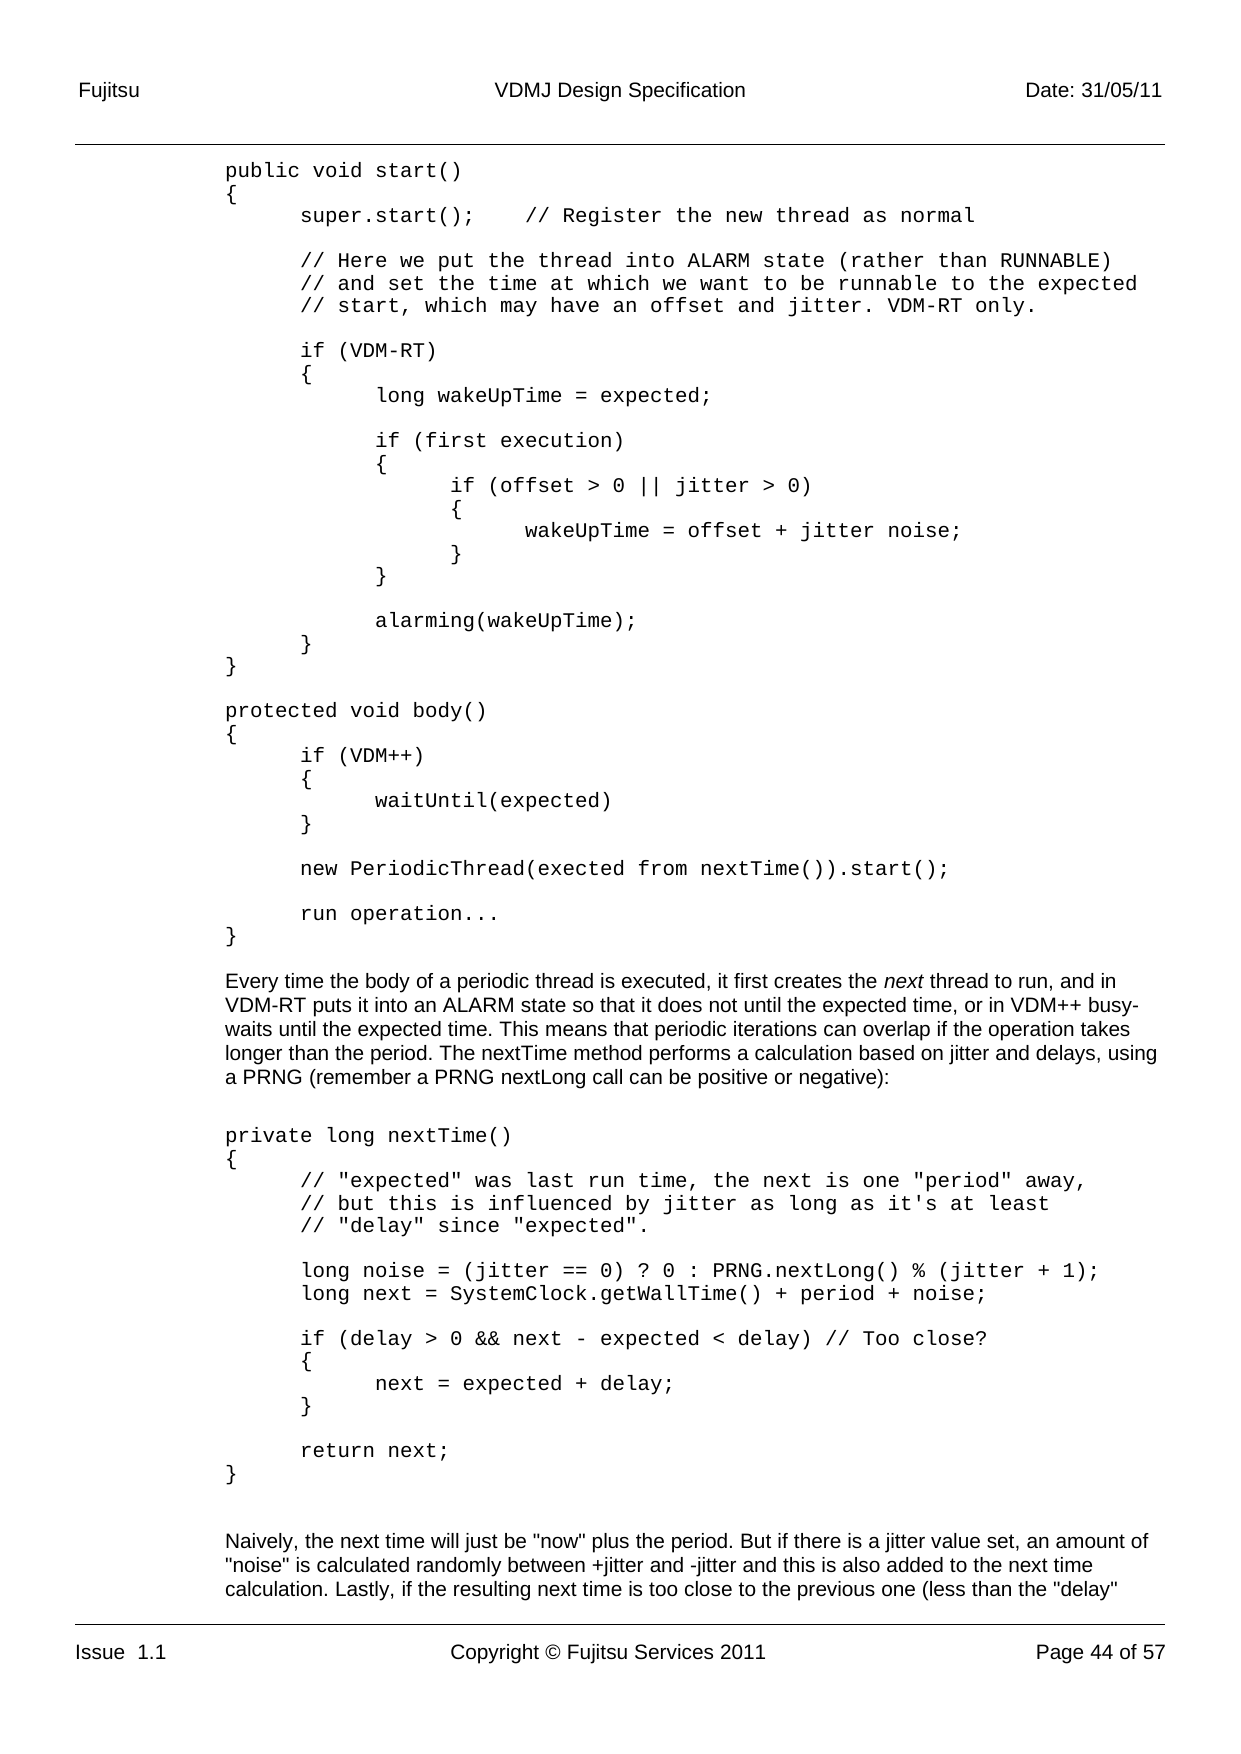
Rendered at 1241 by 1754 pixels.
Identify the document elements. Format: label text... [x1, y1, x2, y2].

text } [225, 925, 1165, 947]
text { [225, 1349, 1165, 1372]
text run operation... [225, 902, 1165, 925]
text { [225, 767, 1165, 790]
text super.start(); // Register the new thread as normal [225, 205, 1165, 227]
text } [225, 812, 1165, 835]
text // "delay" since "expected". [225, 1214, 1165, 1237]
text Naively, the next time will just be "now" plus the period. But if there is a jitter value set, an amount of "noise" is calculated randomly between +jitter and -jitter and this is also added to the next time calculation. Lastly, if the resulting next time is too close to the previous one (less than the "delay" [225, 1529, 1165, 1601]
text } [225, 655, 1165, 677]
text long next = SystemClock.getWallTime() + period + noise; [225, 1282, 1165, 1304]
text { [225, 182, 1165, 205]
text long noise = (jitter == 0) ? 0 : PRNG.nextLong() % (jitter + 1); [225, 1259, 1165, 1282]
text wakeUpTime = offset + jitter noise; [225, 520, 1165, 542]
text } [225, 632, 1165, 655]
text // but this is influenced by jitter as long as it's at least [225, 1192, 1165, 1214]
text if (delay > 0 && next - expected < delay) // Too close? [225, 1327, 1165, 1349]
text // "expected" was last run time, the next is one "period" away, [225, 1169, 1165, 1192]
text { [225, 362, 1165, 385]
text if (offset > 0 || jitter > 0) [225, 475, 1165, 497]
text { [225, 722, 1165, 745]
text { [225, 452, 1165, 475]
text return next; [225, 1439, 1165, 1462]
text if (VDM++) [225, 745, 1165, 767]
text // and set the time at which we want to be runnable to the expected [225, 272, 1165, 295]
text } [225, 542, 1165, 565]
text if (first execution) [225, 430, 1165, 452]
text private long nextTime() [225, 1124, 1165, 1147]
text } [225, 1394, 1165, 1417]
text next = expected + delay; [225, 1372, 1165, 1394]
text // start, which may have an offset and jitter. VDM-RT only. [225, 295, 1165, 317]
text if (VDM-RT) [225, 340, 1165, 362]
text waitUntil(expected) [225, 790, 1165, 812]
text { [225, 497, 1165, 520]
text protected void body() [225, 700, 1165, 722]
text } [225, 1462, 1165, 1484]
text alarming(wakeUpTime); [225, 610, 1165, 632]
text new PeriodicThread(exected from nextTime()).start(); [225, 857, 1165, 880]
text Every time the body of a periodic thread is executed, it first creates the next thread to run, and in VDM-RT puts it into an ALARM state so that it does not until the expected time, or in VDM++ busy-waits until the expected time. This means that periodic iterations can overlap if the operation takes longer than the period. The nextTime method performs a calculation based on jitter and delays, using a PRNG (remember a PRNG nextLong call can be positive or negative): [225, 970, 1165, 1089]
text long wakeUpTime = expected; [225, 385, 1165, 407]
text public void start() [225, 160, 1165, 182]
text { [225, 1147, 1165, 1169]
text } [225, 565, 1165, 587]
text // Here we put the thread into ALARM state (rather than RUNNABLE) [225, 250, 1165, 272]
